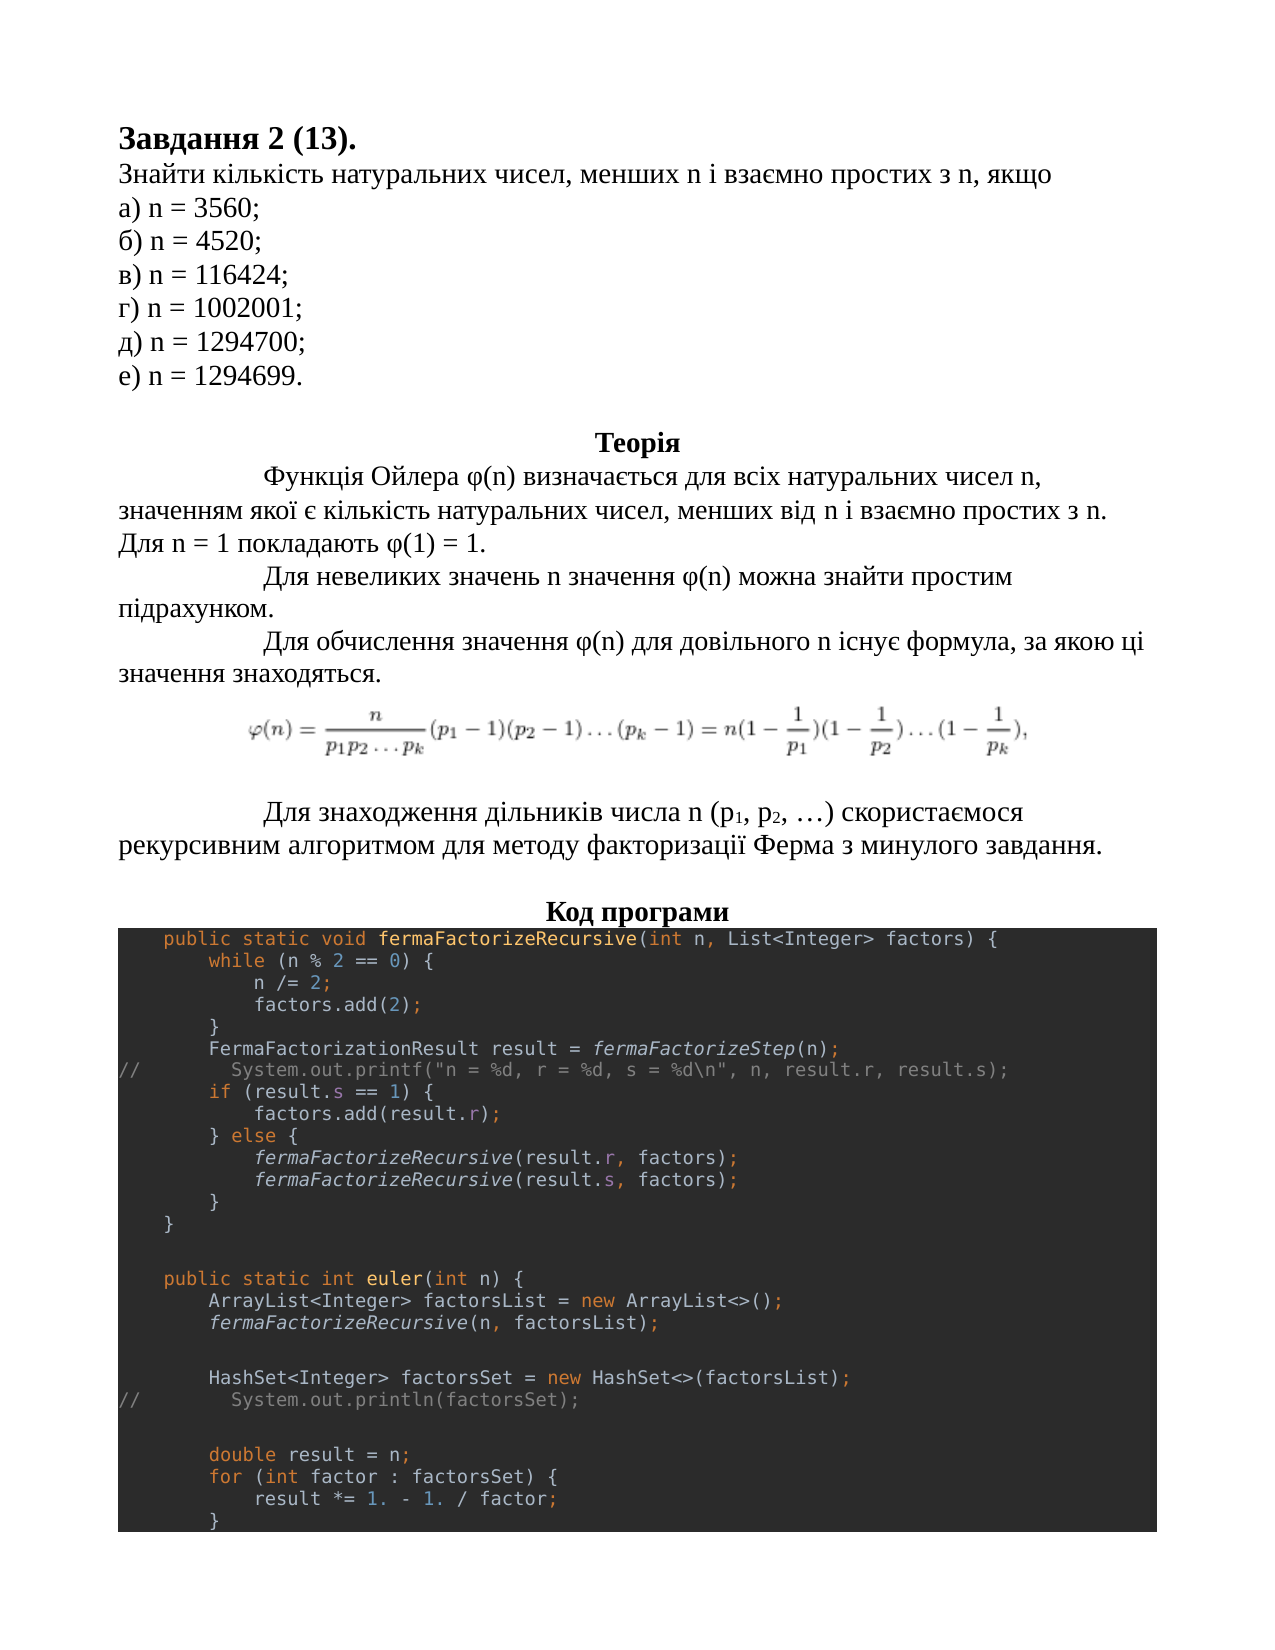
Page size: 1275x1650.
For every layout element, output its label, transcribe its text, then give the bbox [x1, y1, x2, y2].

text Завдання 2 (13). [118, 118, 1157, 156]
text Код програми [118, 894, 1157, 928]
text а) n = 3560; [118, 190, 1157, 223]
text Для невеликих значень n значення φ(n) можна знайти простим пiдрахунком. [118, 559, 1157, 624]
text б) n = 4520; [118, 223, 1157, 257]
text public static void fermaFactorizeRecursive(int n, List<Integer> factors) { while (n % 2 == 0) { n /= 2; factors.add(2); } FermaFactorizationResult result = fermaFactorizeStep(n); // System.out.printf("n = %d, r = %d, s = %d\n", n, result.r, result.s); if (result.s == 1) { factors.add(result.r); } else { fermaFactorizeRecursive(result.r, factors); fermaFactorizeRecursive(result.s, factors); } } public static int euler(int n) { ArrayList<Integer> factorsList = new ArrayList<>(); fermaFactorizeRecursive(n, factorsList); HashSet<Integer> factorsSet = new HashSet<>(factorsList); // System.out.println(factorsSet); double result = n; for (int factor : factorsSet) { result *= 1. - 1. / factor; } [118, 928, 1157, 1532]
text Функцiя Ойлера φ(n) визначається для всiх натуральних чисел n, значенням якої є кiлькiсть натуральних чисел, менших вiд n i взаємно простих з n. Для n = 1 покладають φ(1) = 1. [118, 458, 1157, 559]
picture [236, 688, 1039, 778]
text Для знаходження дільників числа n (p1, p2, …) скористаємося рекурсивним алгоритмом для методу факторизації Ферма з минулого завдання. [118, 794, 1157, 861]
text в) n = 116424; [118, 257, 1157, 291]
text Знайти кiлькiсть натуральних чисел, менших n i взаємно простих з n, якщо [118, 156, 1157, 190]
text е) n = 1294699. [118, 358, 1157, 391]
text Для обчислення значення φ(n) для довiльного n iснує формула, за якою цi значення знаходяться. [118, 624, 1157, 688]
text г) n = 1002001; [118, 291, 1157, 324]
text Теорія [118, 425, 1157, 458]
text д) n = 1294700; [118, 324, 1157, 358]
